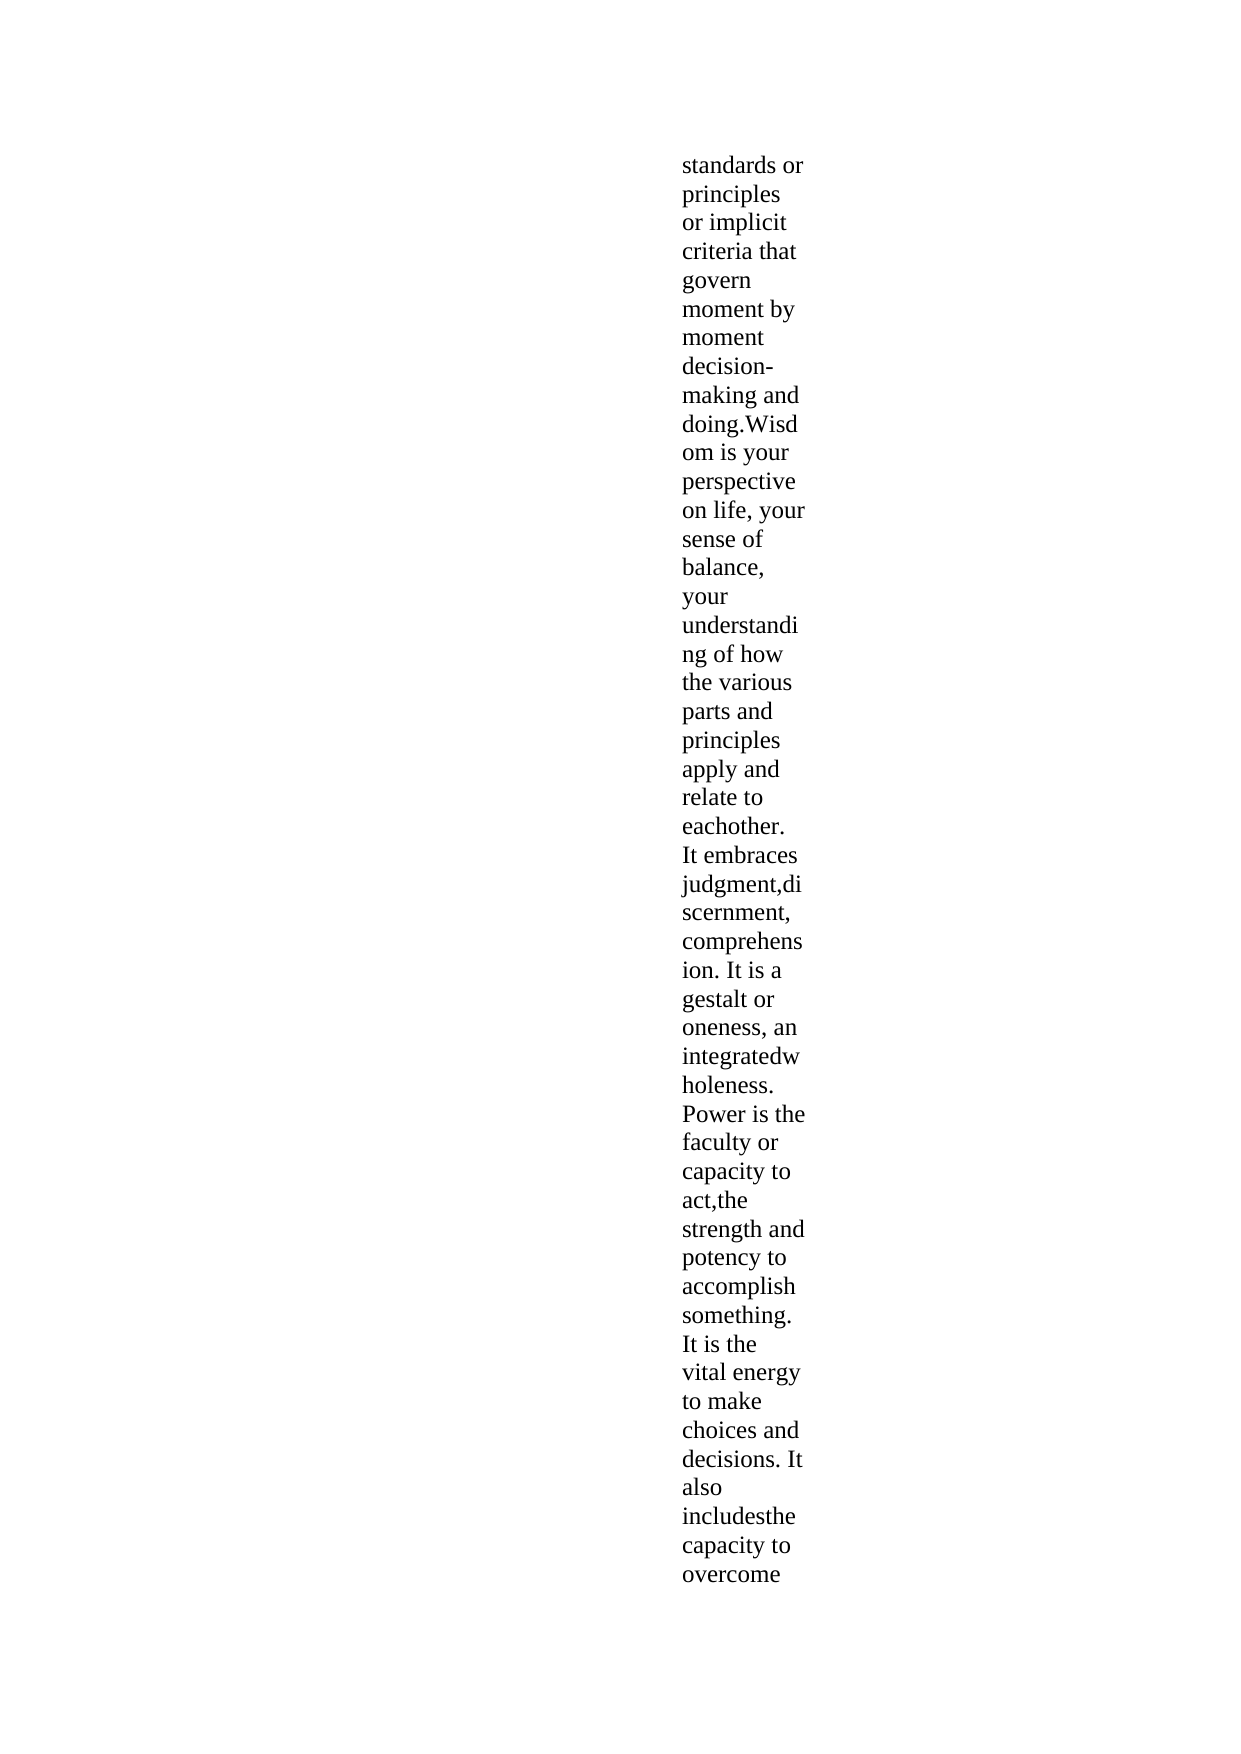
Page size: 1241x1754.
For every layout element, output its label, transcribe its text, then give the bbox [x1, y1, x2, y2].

table_cell [805, 150, 929, 1587]
table_cell [558, 150, 682, 1587]
table_cell [435, 150, 558, 1587]
table_cell standards or principles or implicit criteria that govern moment by moment decision-making and doing.Wisdom is your perspective on life, your sense of balance, your understanding of how the various parts and principles apply and relate to eachother. It embraces judgment,discernment, comprehension. It is a gestalt or oneness, an integratedwholeness. Power is the faculty or capacity to act,the strength and potency to accomplish something. It is the vital energy to make choices and decisions. It also includesthe capacity to overcome [682, 150, 805, 1587]
table_cell [929, 150, 1053, 1587]
table_cell [188, 150, 311, 1587]
table_cell [311, 150, 434, 1587]
